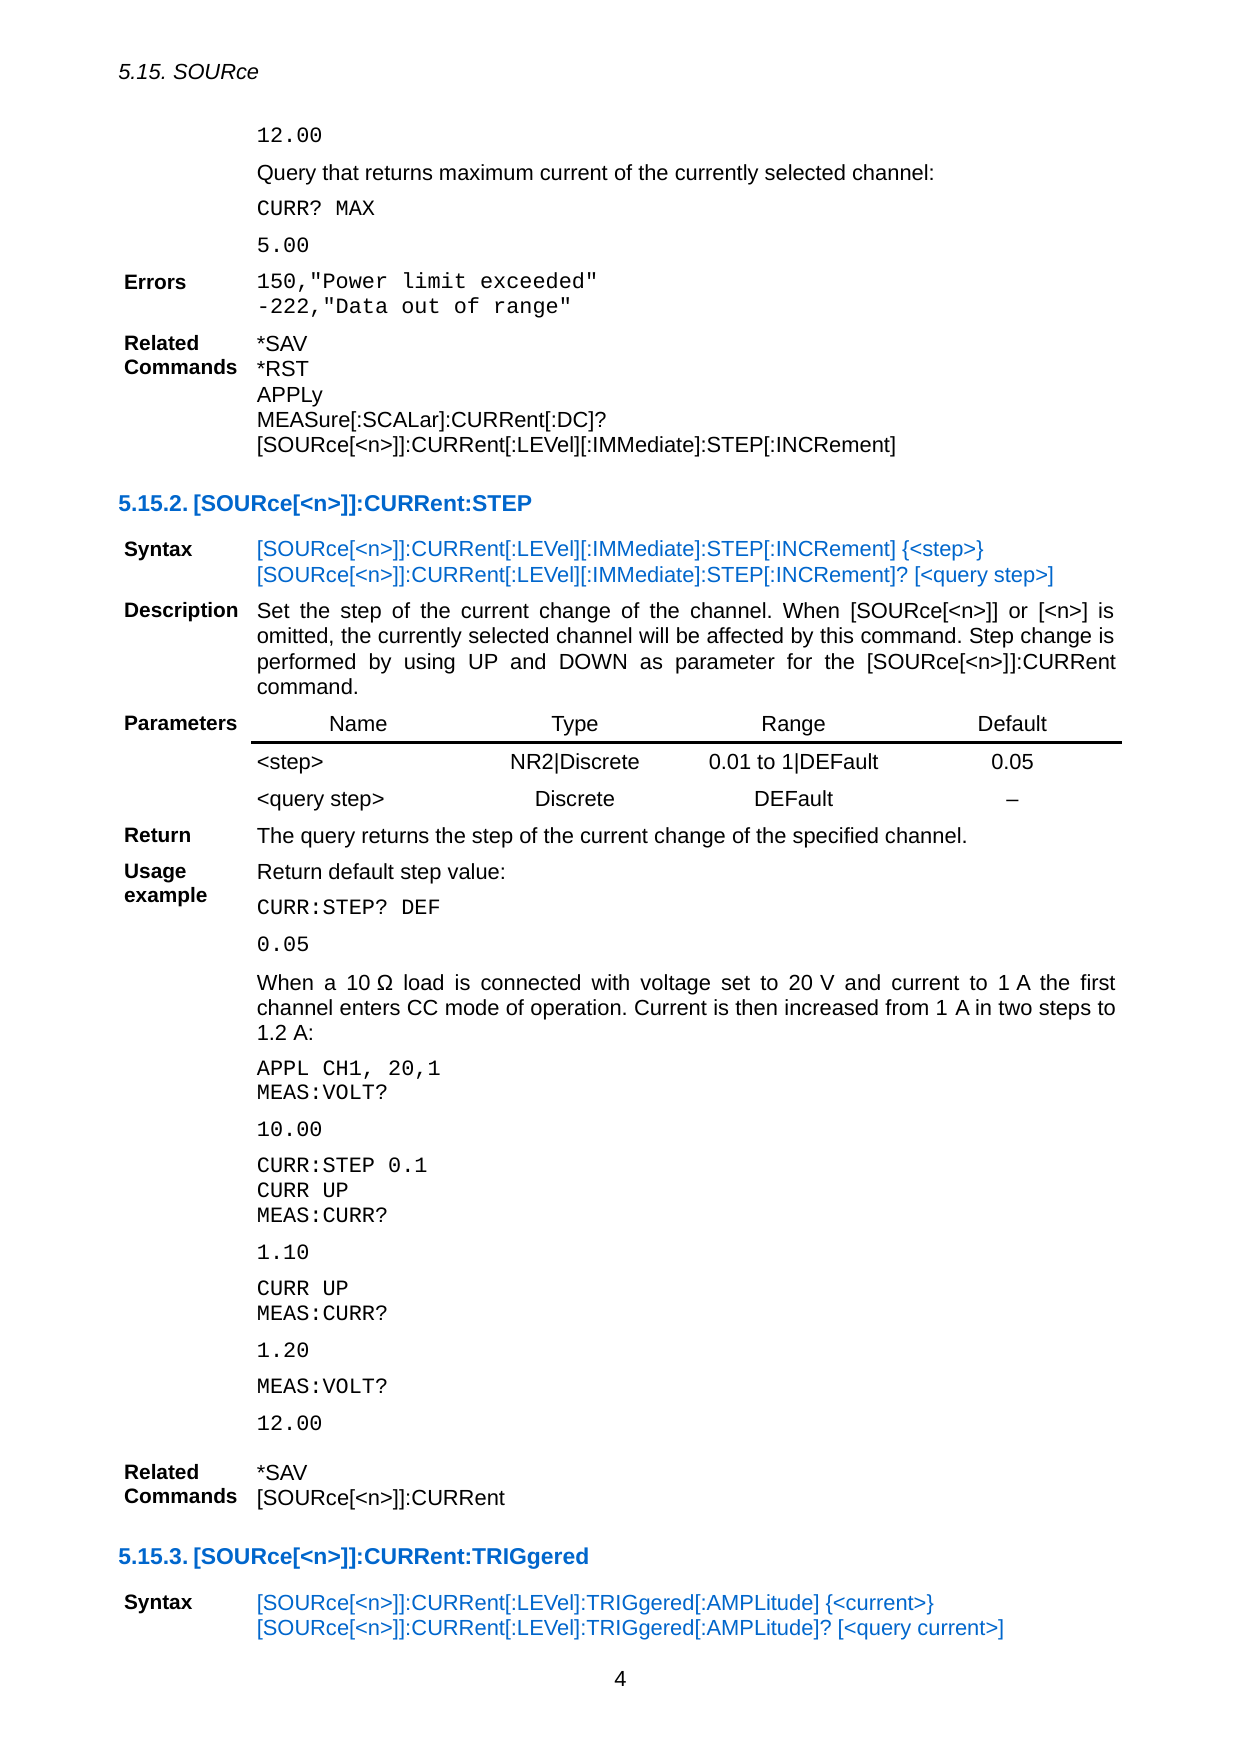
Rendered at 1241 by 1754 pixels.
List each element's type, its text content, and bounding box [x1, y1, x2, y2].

table_cell [118, 106, 251, 264]
table_cell DEFault [684, 780, 903, 817]
table_cell 0.05 [903, 744, 1122, 780]
table_cell Range [684, 705, 903, 741]
table_header [SOURce[<n>]]:CURRent[:LEVel]:TRIGgered[:AMPLitude] {<current>} [SOURce[<n>]]:CURRent[:LEVel]:TRIGgered[:AMPLitude]? [<query current>] [251, 1584, 1122, 1646]
table_header [SOURce[<n>]]:CURRent[:LEVel][:IMMediate]:STEP[:INCRement] {<step>} [SOURce[<n>]]:CURRent[:LEVel][:IMMediate]:STEP[:INCRement]? [<query step>] [251, 531, 1122, 592]
table_cell Type [465, 705, 684, 741]
table_cell Usage example [118, 854, 251, 1454]
table_cell NR2|Discrete [465, 744, 684, 780]
subtitle [SOURce[<n>]]:CURRent:STEP [118, 489, 1122, 516]
table_cell *SAV [SOURce[<n>]]:CURRent [251, 1454, 1122, 1516]
subtitle [SOURce[<n>]]:CURRent:TRIGgered [118, 1543, 1122, 1569]
table_cell Default [903, 705, 1122, 741]
table_cell 0.01 to 1|DEFault [684, 744, 903, 780]
table_cell 12.00 Query that returns maximum current of the currently selected channel: CURR? MAX 5.00 [251, 106, 1122, 264]
table_cell Return [118, 817, 251, 853]
table_cell <step> [251, 744, 465, 780]
table_cell Description [118, 593, 251, 705]
table_header Syntax [118, 1584, 251, 1646]
table_cell – [903, 780, 1122, 817]
table_cell The query returns the step of the current change of the specified channel. [251, 817, 1122, 853]
table_cell 150,"Power limit exceeded" -222,"Data out of range" [251, 264, 1122, 325]
table_cell <query step> [251, 780, 465, 817]
table_cell Errors [118, 264, 251, 325]
table_cell Related Commands [118, 1454, 251, 1516]
table_cell Set the step of the current change of the channel. When [SOURce[<n>]] or [<n>] is omitted, the currently selected channel will be affected by this command. Step change is performed by using UP and DOWN as parameter for the [SOURce[<n>]]:CURRent command. [251, 593, 1122, 705]
table_cell Parameters [118, 705, 251, 780]
table_cell *SAV *RST APPLy MEASure[:SCALar]:CURRent[:DC]? [SOURce[<n>]]:CURRent[:LEVel][:IMMediate]:STEP[:INCRement] [251, 325, 1122, 463]
table_cell Related Commands [118, 325, 251, 463]
table_cell Name [251, 705, 465, 741]
table_header Syntax [118, 531, 251, 592]
table_cell Discrete [465, 780, 684, 817]
table_cell [118, 780, 251, 817]
table_cell Return default step value: CURR:STEP? DEF 0.05 When a 10 Ω load is connected with voltage set to 20 V and current to 1 A the first channel enters CC mode of operation. Current is then increased from 1 A in two steps to 1.2 A: APPL CH1, 20,1 MEAS:VOLT? 10.00 CURR:STEP 0.1 CURR UP MEAS:CURR? 1.10 CURR UP MEAS:CURR? 1.20 MEAS:VOLT? 12.00 [251, 854, 1122, 1454]
